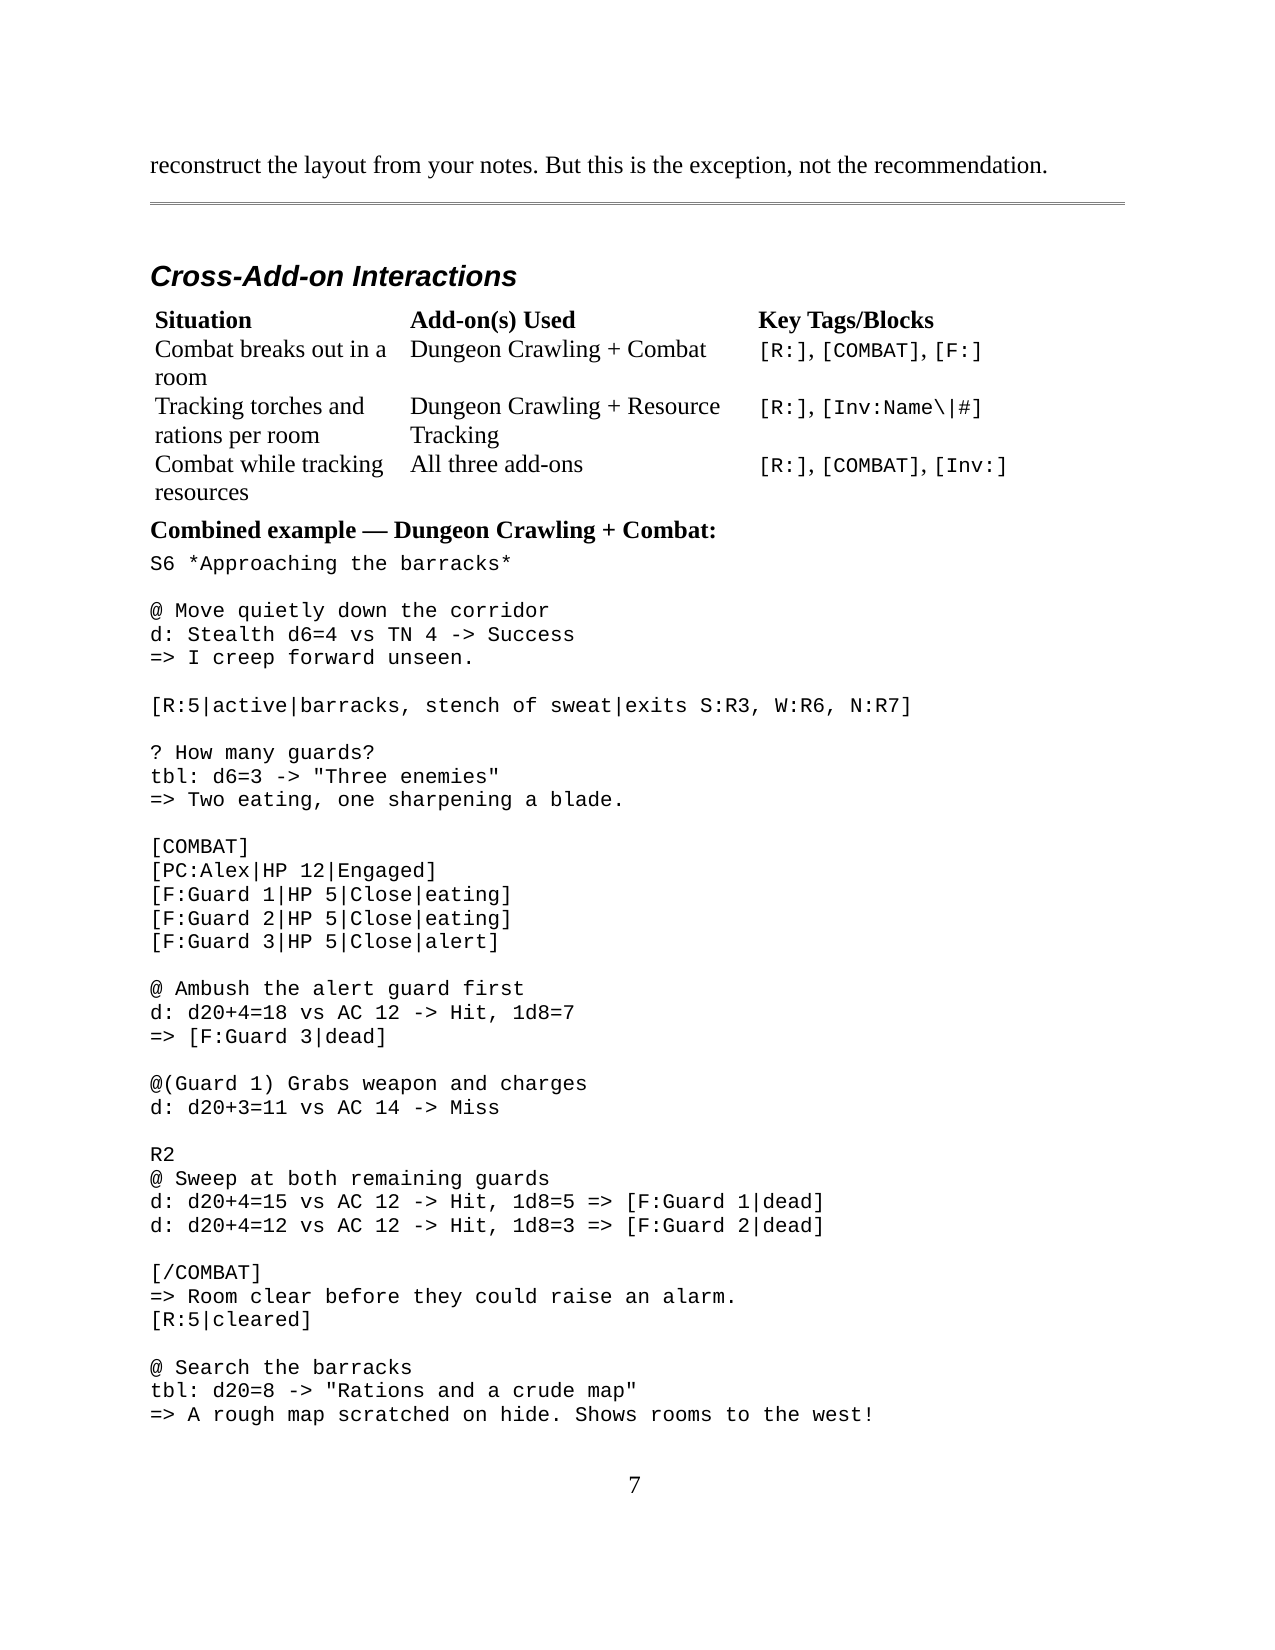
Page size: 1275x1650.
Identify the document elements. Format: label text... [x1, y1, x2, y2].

table_cell [R:], [Inv:Name\|#] [754, 391, 1125, 449]
text reconstruct the layout from your notes. But this is the exception, not the recommendation. [150, 150, 1125, 179]
text d: d20+4=12 vs AC 12 -> Hit, 1d8=3 => [F:Guard 2|dead] [150, 1215, 1125, 1238]
table_header Add-on(s) Used [405, 305, 753, 334]
text @ Move quietly down the corridor [150, 600, 1125, 624]
text R2 [150, 1144, 1125, 1168]
text Combined example — Dungeon Crawling + Combat: [150, 515, 1125, 544]
text => Two eating, one sharpening a blade. [150, 789, 1125, 813]
text @ Sweep at both remaining guards [150, 1168, 1125, 1191]
text => [F:Guard 3|dead] [150, 1026, 1125, 1049]
text [PC:Alex|HP 12|Engaged] [150, 860, 1125, 884]
text [R:5|active|barracks, stench of sweat|exits S:R3, W:R6, N:R7] [150, 695, 1125, 718]
text d: d20+4=18 vs AC 12 -> Hit, 1d8=7 [150, 1002, 1125, 1026]
table_cell Combat breaks out in a room [150, 334, 405, 391]
subtitle Cross-Add-on Interactions [150, 259, 1125, 292]
table_cell [R:], [COMBAT], [F:] [754, 334, 1125, 391]
text [/COMBAT] [150, 1262, 1125, 1286]
text d: d20+3=11 vs AC 14 -> Miss [150, 1097, 1125, 1120]
text ? How many guards? [150, 742, 1125, 766]
text S6 *Approaching the barracks* [150, 553, 1125, 576]
text @(Guard 1) Grabs weapon and charges [150, 1073, 1125, 1097]
table_header Key Tags/Blocks [754, 305, 1125, 334]
text => A rough map scratched on hide. Shows rooms to the west! [150, 1404, 1125, 1428]
text [R:5|cleared] [150, 1309, 1125, 1333]
text [F:Guard 3|HP 5|Close|alert] [150, 931, 1125, 955]
table_cell Combat while tracking resources [150, 449, 405, 506]
table_cell [R:], [COMBAT], [Inv:] [754, 449, 1125, 506]
table_cell Dungeon Crawling + Combat [405, 334, 753, 391]
table_cell All three add-ons [405, 449, 753, 506]
text tbl: d6=3 -> "Three enemies" [150, 766, 1125, 789]
table_header Situation [150, 305, 405, 334]
text [F:Guard 1|HP 5|Close|eating] [150, 884, 1125, 907]
text [F:Guard 2|HP 5|Close|eating] [150, 907, 1125, 931]
table_cell Tracking torches and rations per room [150, 391, 405, 449]
text [COMBAT] [150, 837, 1125, 860]
text => I creep forward unseen. [150, 647, 1125, 671]
text => Room clear before they could raise an alarm. [150, 1286, 1125, 1309]
text tbl: d20=8 -> "Rations and a crude map" [150, 1380, 1125, 1404]
table_cell Dungeon Crawling + Resource Tracking [405, 391, 753, 449]
text @ Search the barracks [150, 1357, 1125, 1380]
text @ Ambush the alert guard first [150, 978, 1125, 1002]
text d: Stealth d6=4 vs TN 4 -> Success [150, 624, 1125, 647]
text d: d20+4=15 vs AC 12 -> Hit, 1d8=5 => [F:Guard 1|dead] [150, 1191, 1125, 1215]
